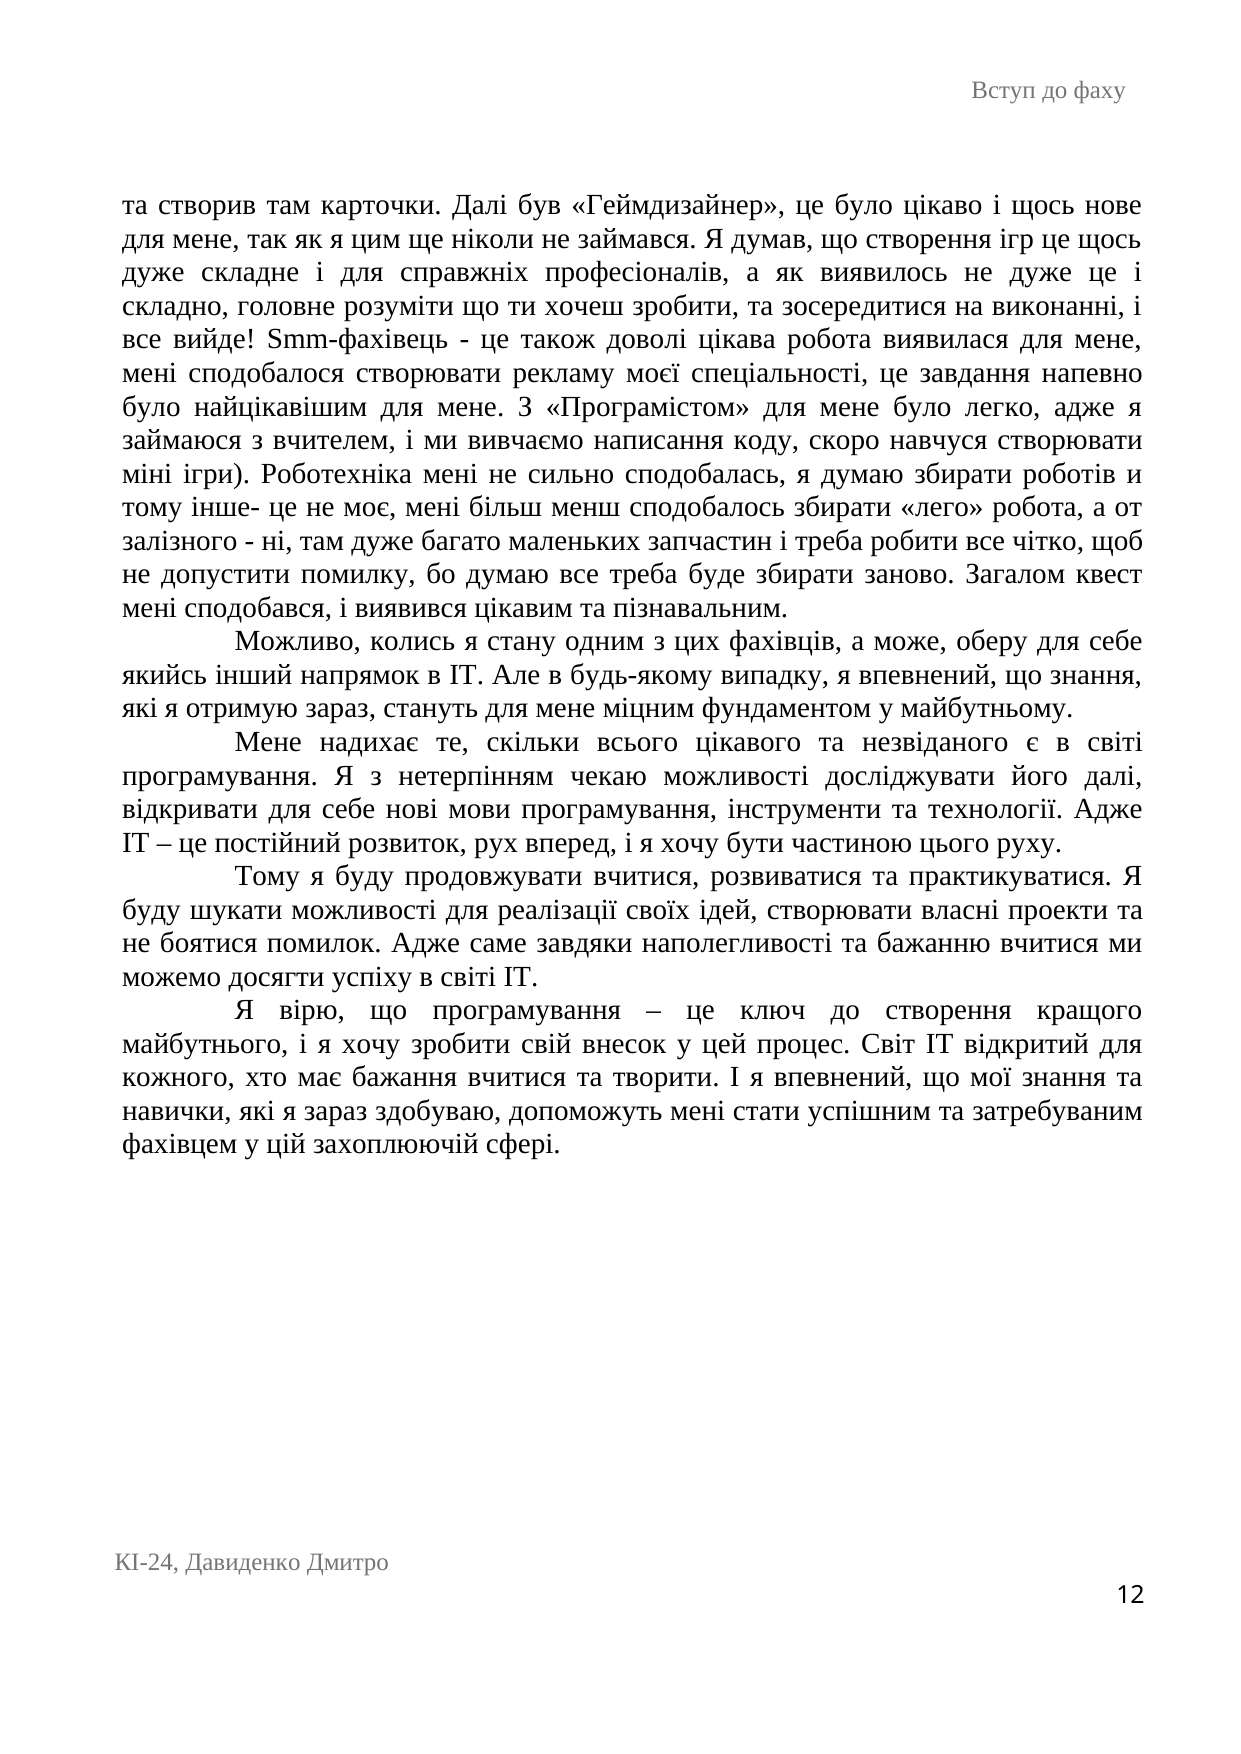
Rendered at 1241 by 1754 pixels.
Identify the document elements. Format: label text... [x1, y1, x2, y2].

text Можливо, колись я стану одним з цих фахівців, а може, оберу для себе якийсь інший напрямок в IT. Але в будь-якому випадку, я впевнений, що знання, які я отримую зараз, стануть для мене міцним фундаментом у майбутньому. [122, 623, 1144, 724]
text Я вірю, що програмування – це ключ до створення кращого майбутнього, і я хочу зробити свій внесок у цей процес. Світ IT відкритий для кожного, хто має бажання вчитися та творити. І я впевнений, що мої знання та навички, які я зараз здобуваю, допоможуть мені стати успішним та затребуваним фахівцем у цій захоплюючій сфері. [122, 992, 1144, 1160]
text Тому я буду продовжувати вчитися, розвиватися та практикуватися. Я буду шукати можливості для реалізації своїх ідей, створювати власні проекти та не боятися помилок. Адже саме завдяки наполегливості та бажанню вчитися ми можемо досягти успіху в світі IT. [122, 858, 1144, 992]
text та створив там карточки. Далі був «Геймдизайнер», це було цікаво і щось нове для мене, так як я цим ще ніколи не займався. Я думав, що створення ігр це щось дуже складне і для справжніх професіоналів, а як виявилось не дуже це і складно, головне розуміти що ти хочеш зробити, та зосередитися на виконанні, і все вийде! Smm-фахівець - це також доволі цікава робота виявилася для мене, мені сподобалося створювати рекламу моєї спеціальності, це завдання напевно було найцікавішим для мене. З «Програмістом» для мене було легко, адже я займаюся з вчителем, і ми вивчаємо написання коду, скоро навчуся створювати міні ігри). Роботехніка мені не сильно сподобалась, я думаю збирати роботів и тому інше- це не моє, мені більш менш сподобалось збирати «лего» робота, а от залізного - ні, там дуже багато маленьких запчастин і треба робити все чітко, щоб не допустити помилку, бо думаю все треба буде збирати заново. Загалом квест мені сподобався, і виявився цікавим та пізнавальним. [122, 187, 1144, 623]
text Мене надихає те, скільки всього цікавого та незвіданого є в світі програмування. Я з нетерпінням чекаю можливості досліджувати його далі, відкривати для себе нові мови програмування, інструменти та технології. Адже IT – це постійний розвиток, рух вперед, і я хочу бути частиною цього руху. [122, 724, 1144, 858]
